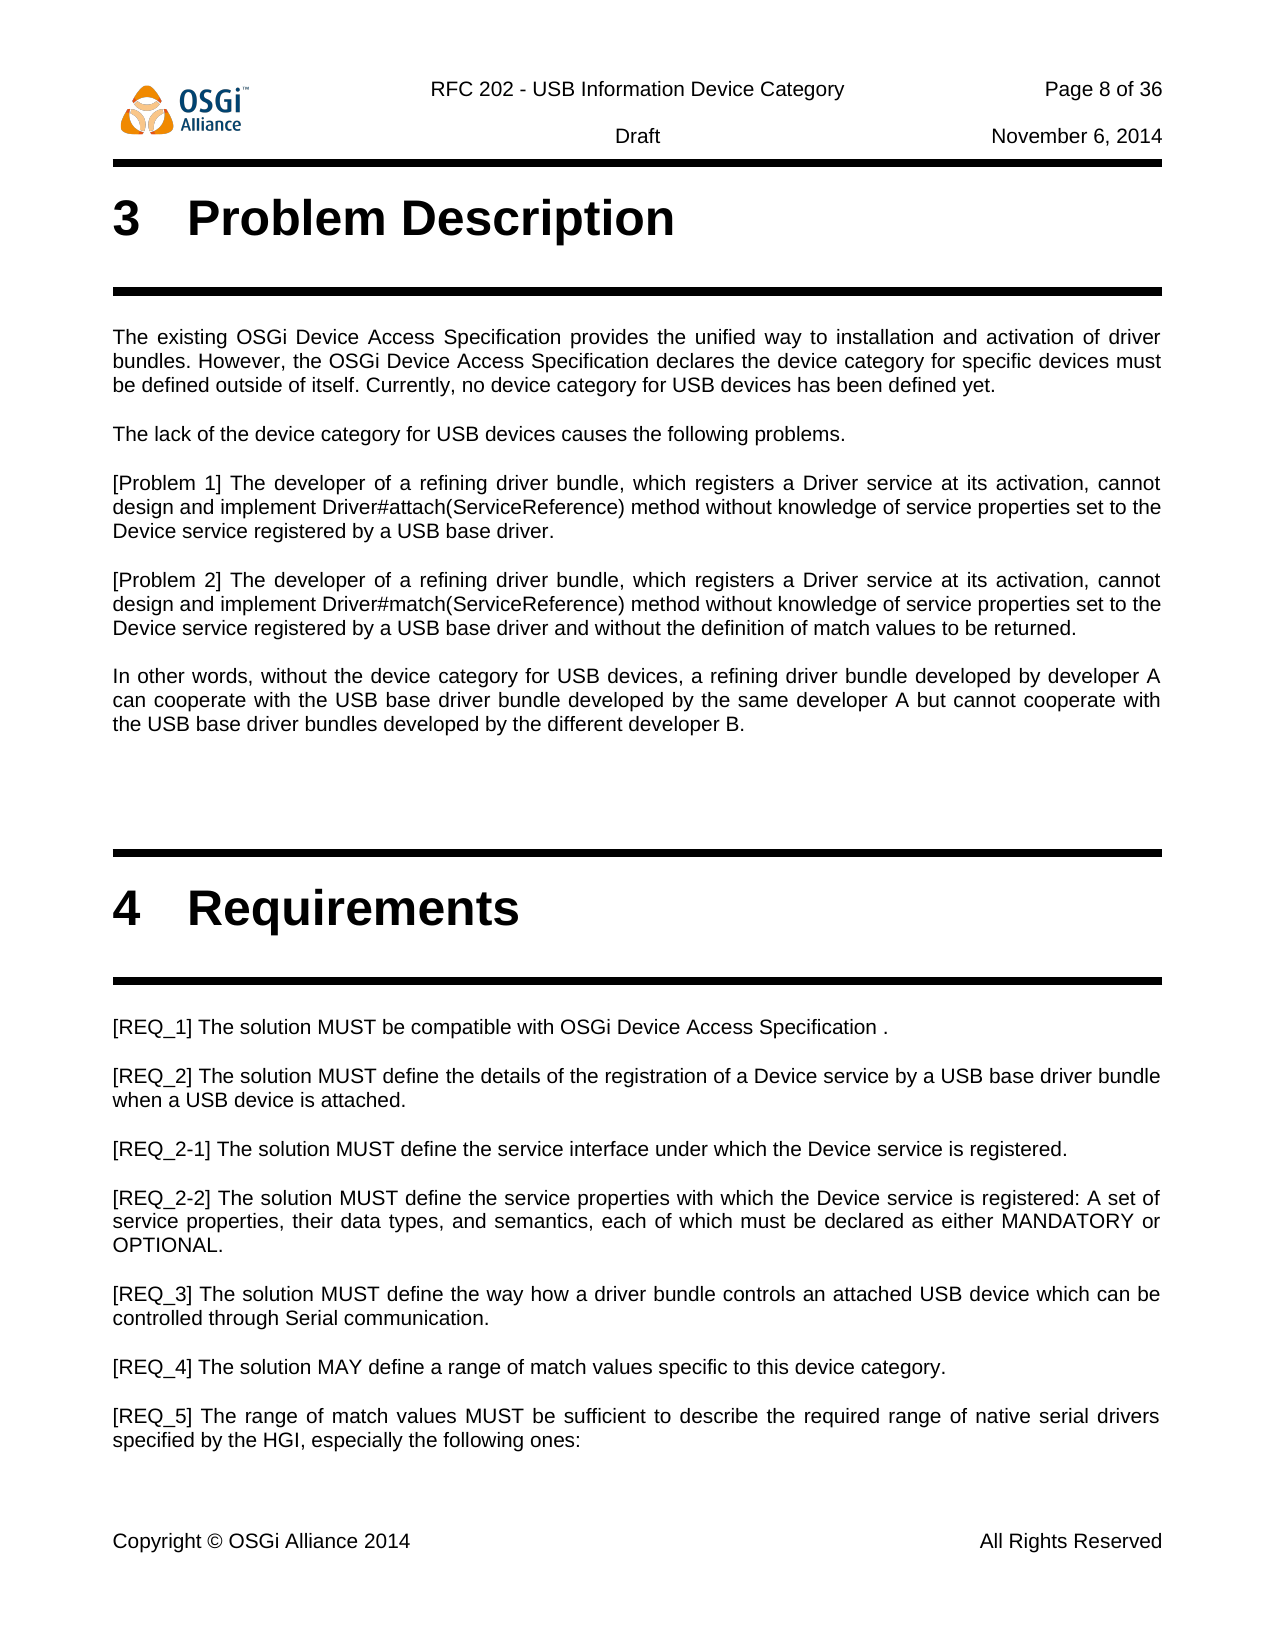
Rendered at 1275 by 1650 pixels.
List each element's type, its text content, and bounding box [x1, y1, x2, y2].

text [REQ_2-1] The solution MUST define the service interface under which the Device service is registered. [112, 1136, 1162, 1160]
text [Problem 2] The developer of a refining driver bundle, which registers a Driver service at its activation, cannot design and implement Driver#match(ServiceReference) method without knowledge of service properties set to the Device service registered by a USB base driver and without the definition of match values to be returned. [112, 567, 1162, 639]
text The lack of the device category for USB devices causes the following problems. [112, 422, 1162, 446]
picture [113, 78, 257, 142]
text [REQ_3] The solution MUST define the way how a driver bundle controls an attached USB device which can be controlled through Serial communication. [112, 1282, 1162, 1330]
subtitle Requirements [112, 850, 1162, 985]
text In other words, without the device category for USB devices, a refining driver bundle developed by developer A can cooperate with the USB base driver bundle developed by the same developer A but cannot cooperate with the USB base driver bundles developed by the different developer B. [112, 664, 1162, 736]
text [REQ_2-2] The solution MUST define the service properties with which the Device service is registered: A set of service properties, their data types, and semantics, each of which must be declared as either MANDATORY or OPTIONAL. [112, 1185, 1162, 1257]
text [Problem 1] The developer of a refining driver bundle, which registers a Driver service at its activation, cannot design and implement Driver#attach(ServiceReference) method without knowledge of service properties set to the Device service registered by a USB base driver. [112, 471, 1162, 542]
text [REQ_1] The solution MUST be compatible with OSGi Device Access Specification . [112, 1014, 1162, 1038]
text [REQ_5] The range of match values MUST be sufficient to describe the required range of native serial drivers specified by the HGI, especially the following ones: [112, 1404, 1162, 1452]
text [REQ_2] The solution MUST define the details of the registration of a Device service by a USB base driver bundle when a USB device is attached. [112, 1063, 1162, 1111]
text [REQ_4] The solution MAY define a range of match values specific to this device category. [112, 1355, 1162, 1379]
subtitle Problem Description [112, 160, 1162, 296]
text The existing OSGi Device Access Specification provides the unified way to installation and activation of driver bundles. However, the OSGi Device Access Specification declares the device category for specific devices must be defined outside of itself. Currently, no device category for USB devices has been defined yet. [112, 325, 1162, 397]
